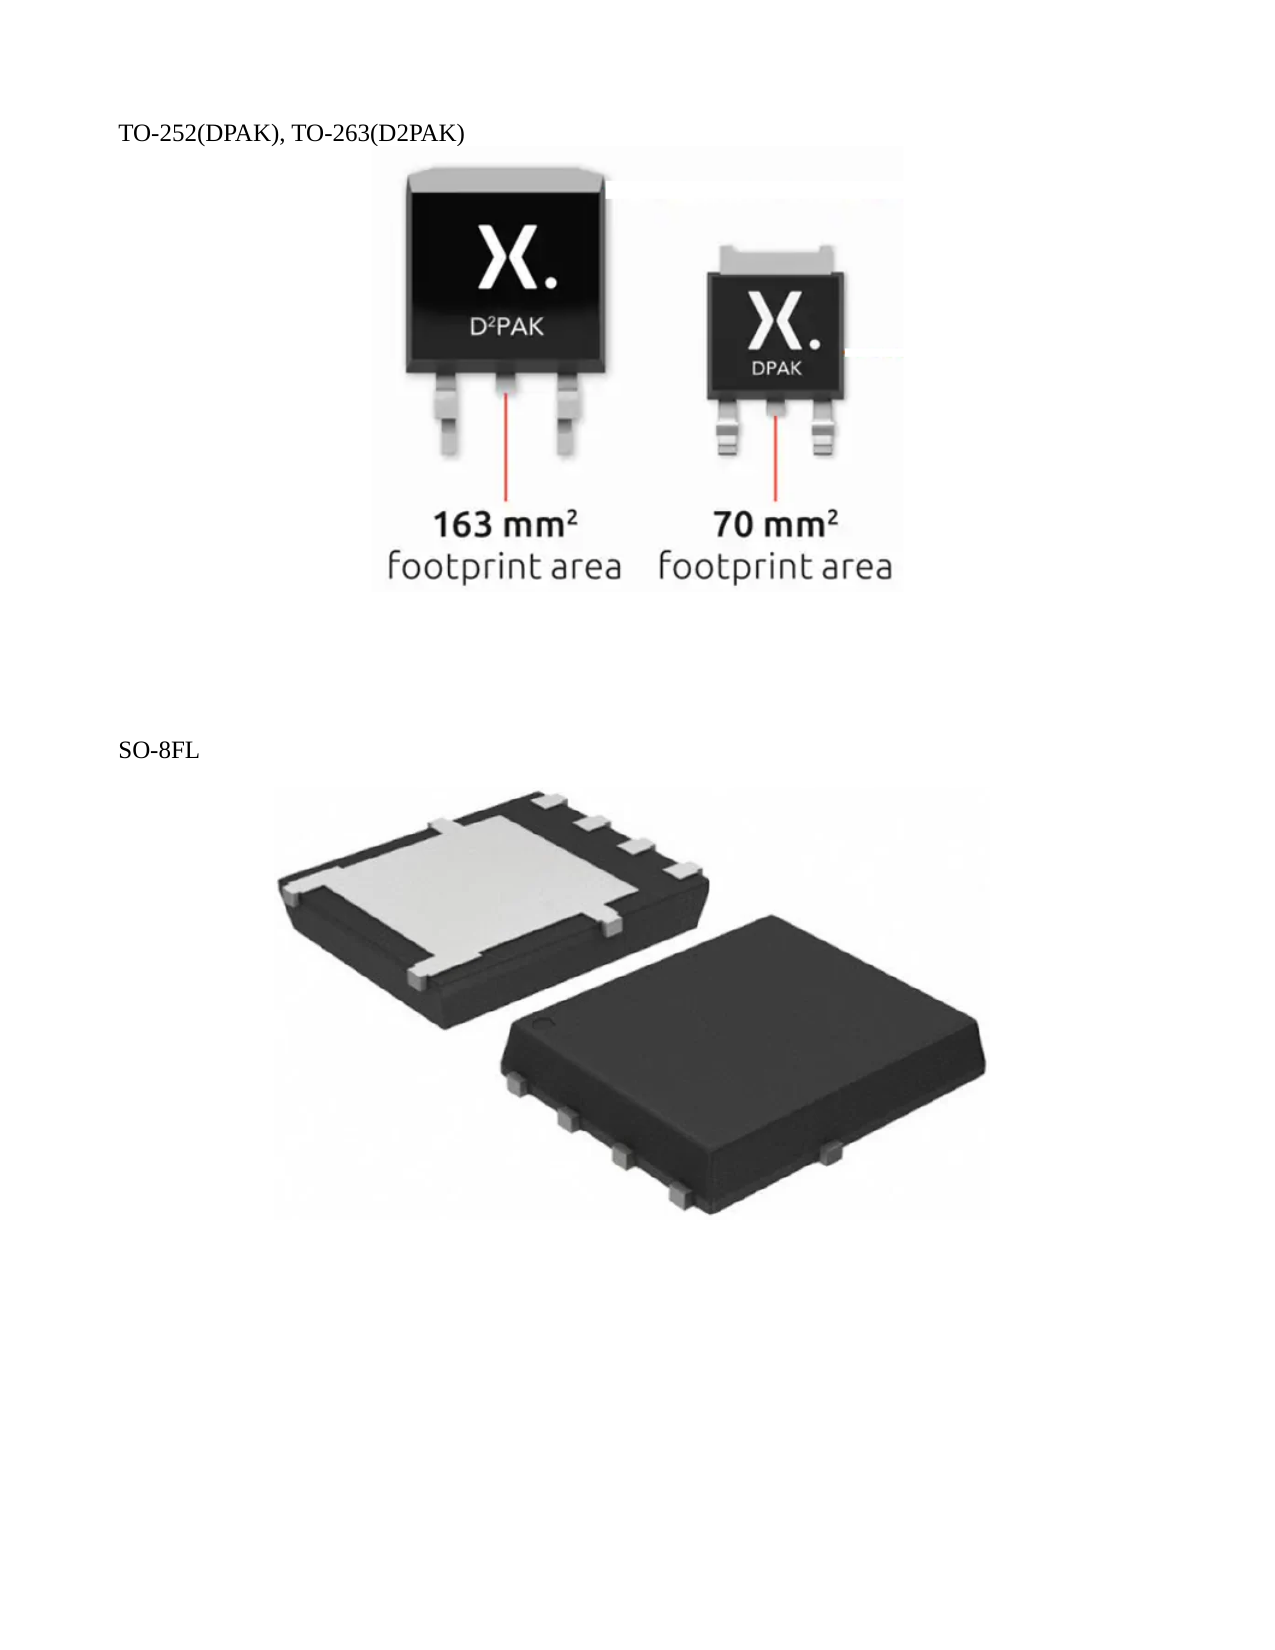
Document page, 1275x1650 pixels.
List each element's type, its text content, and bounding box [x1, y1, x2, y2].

picture [371, 146, 904, 592]
picture [274, 787, 991, 1225]
text TO-252(DPAK), TO-263(D2PAK) [118, 118, 1157, 147]
text SO-8FL [118, 735, 1157, 764]
